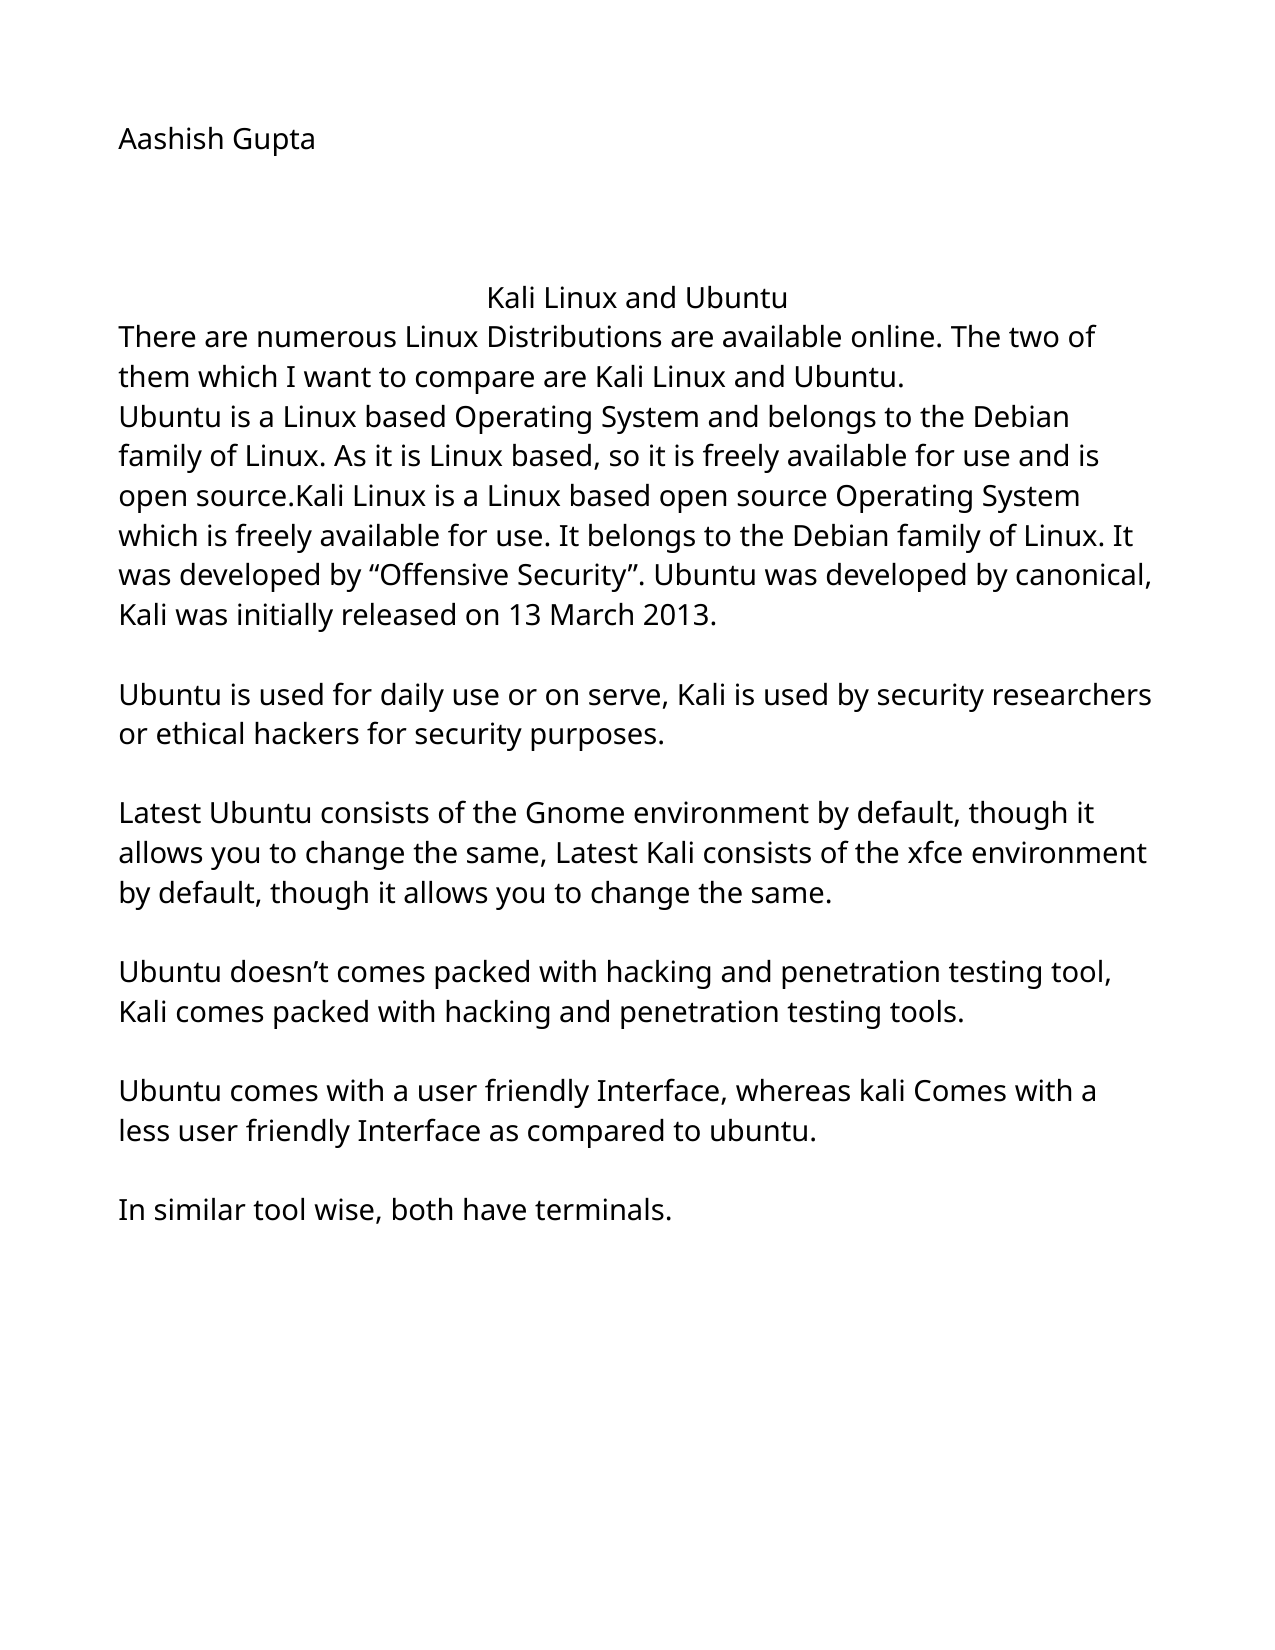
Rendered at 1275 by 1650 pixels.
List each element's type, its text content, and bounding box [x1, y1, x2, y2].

text There are numerous Linux Distributions are available online. The two of them which I want to compare are Kali Linux and Ubuntu. Ubuntu is a Linux based Operating System and belongs to the Debian family of Linux. As it is Linux based, so it is freely available for use and is open source.Kali Linux is a Linux based open source Operating System which is freely available for use. It belongs to the Debian family of Linux. It was developed by “Offensive Security”. Ubuntu was developed by canonical, Kali was initially released on 13 March 2013. [118, 317, 1157, 634]
text Ubuntu comes with a user friendly Interface, whereas kali Comes with a less user friendly Interface as compared to ubuntu. [118, 1071, 1157, 1150]
text Kali Linux and Ubuntu [118, 277, 1157, 317]
text Ubuntu is used for daily use or on serve, Kali is used by security researchers or ethical hackers for security purposes. [118, 674, 1157, 753]
text In similar tool wise, both have terminals. [118, 1190, 1157, 1229]
text Ubuntu doesn’t comes packed with hacking and penetration testing tool, Kali comes packed with hacking and penetration testing tools. [118, 952, 1157, 1031]
text Latest Ubuntu consists of the Gnome environment by default, though it allows you to change the same, Latest Kali consists of the xfce environment by default, though it allows you to change the same. [118, 793, 1157, 912]
text Aashish Gupta [118, 118, 1157, 158]
